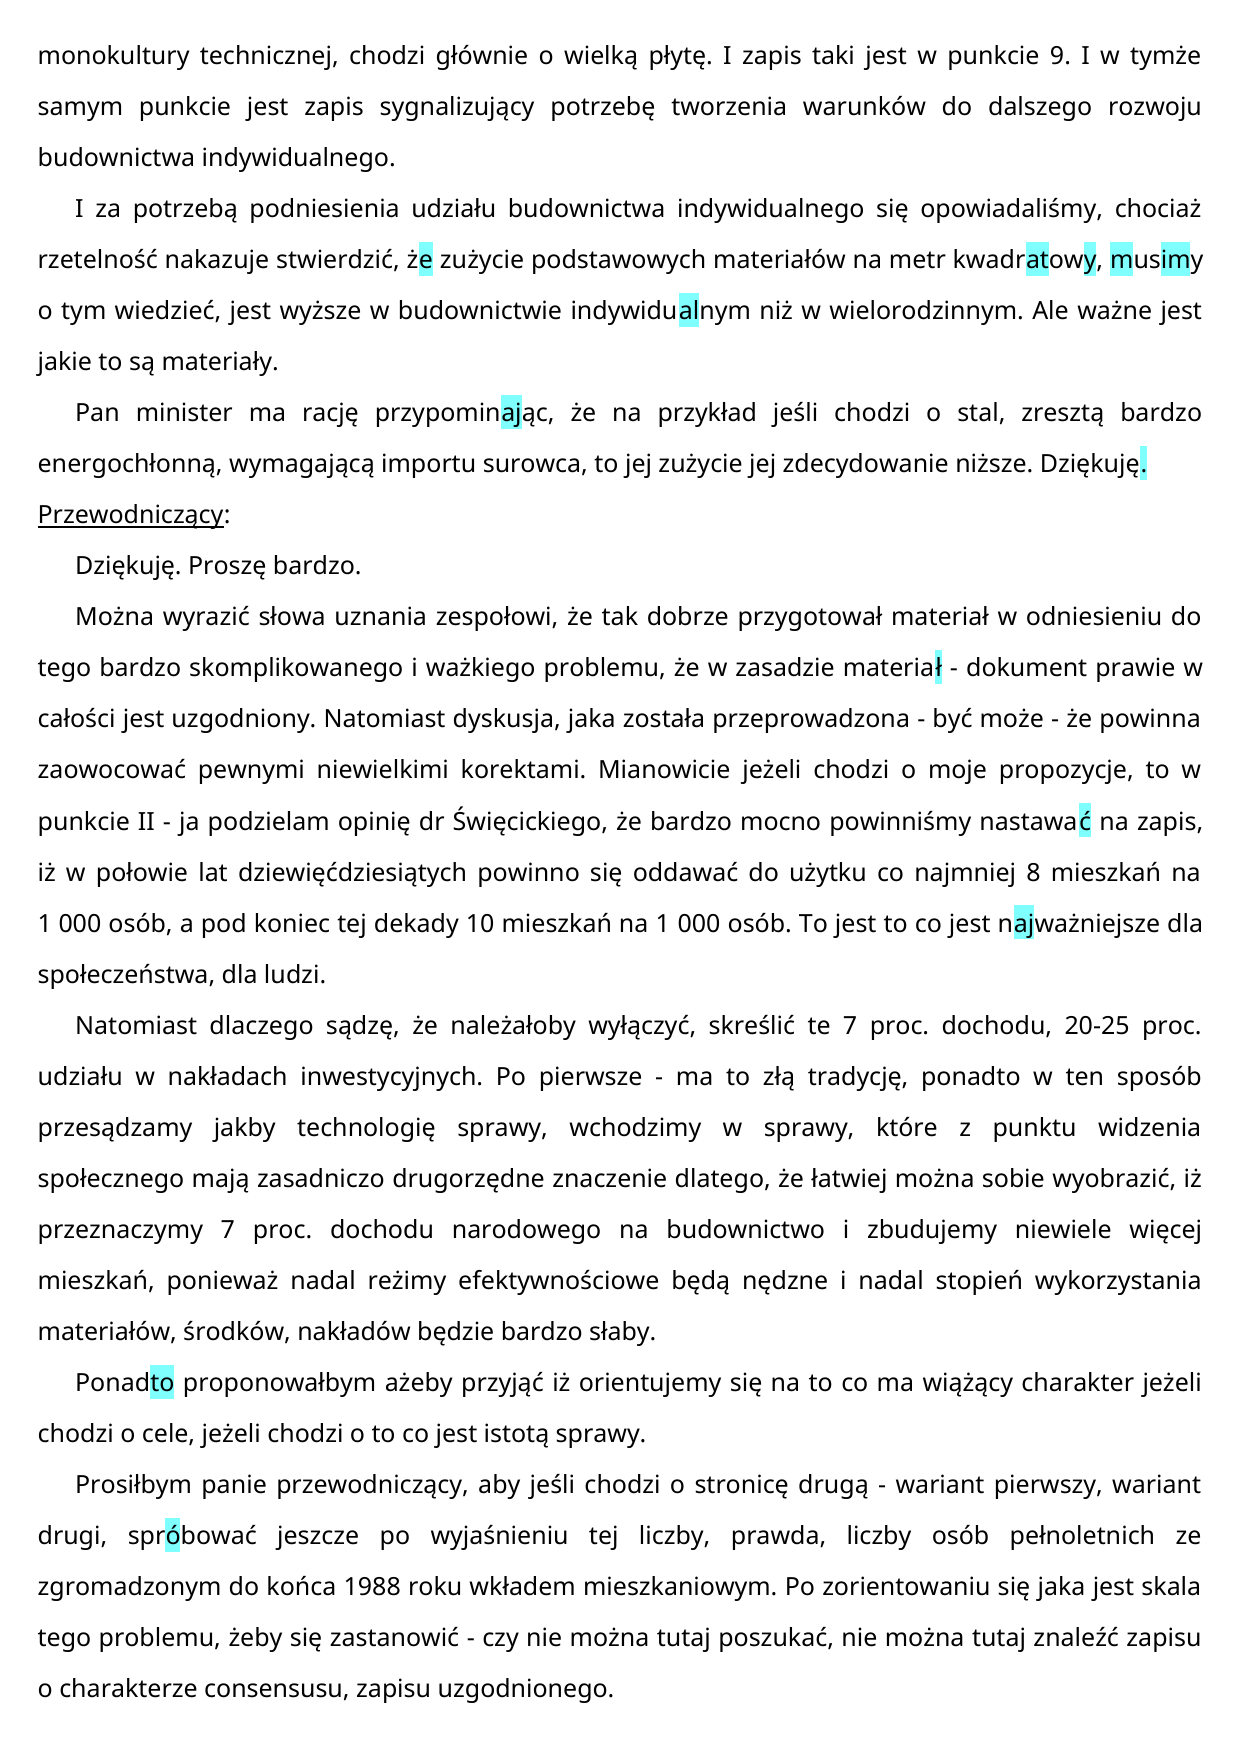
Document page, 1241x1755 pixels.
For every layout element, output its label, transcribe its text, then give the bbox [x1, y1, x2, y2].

text Ponadto proponowałbym ażeby przyjąć iż orientujemy się na to co ma wiążący charakter jeżeli chodzi o cele, jeżeli chodzi o to co jest istotą sprawy. [37, 1364, 1203, 1450]
text Natomiast dlaczego sądzę, że należałoby wyłączyć, skreślić te 7 proc. dochodu, 20-25 proc. udziału w nakładach inwestycyjnych. Po pierwsze - ma to złą tradycję, ponadto w ten sposób przesądzamy jakby technologię sprawy, wchodzimy w sprawy, które z punktu widzenia społecznego mają zasadniczo drugorzędne znaczenie dlatego, że łatwiej można sobie wyobrazić, iż przeznaczymy 7 proc. dochodu narodowego na budownictwo i zbudujemy niewiele więcej mieszkań, ponieważ nadal reżimy efektywnościowe będą nędzne i nadal stopień wykorzystania materiałów, środków, nakładów będzie bardzo słaby. [37, 1007, 1203, 1348]
text Można wyrazić słowa uznania zespołowi, że tak dobrze przygotował materiał w odniesieniu do tego bardzo skomplikowanego i ważkiego problemu, że w zasadzie materiał - dokument prawie w całości jest uzgodniony. Natomiast dyskusja, jaka została przeprowadzona - być może - że powinna zaowocować pewnymi niewielkimi korektami. Mianowicie jeżeli chodzi o moje propozycje, to w punkcie II - ja podzielam opinię dr Święcickiego, że bardzo mocno powinniśmy nastawać na zapis, iż w połowie lat dziewięćdziesiątych powinno się oddawać do użytku co najmniej 8 mieszkań na 1 000 osób, a pod koniec tej dekady 10 mieszkań na 1 000 osób. To jest to co jest najważniejsze dla społeczeństwa, dla ludzi. [37, 599, 1203, 990]
text Pan minister ma rację przypominając, że na przykład jeśli chodzi o stal, zresztą bardzo energochłonną, wymagającą importu surowca, to jej zużycie jej zdecydowanie niższe. Dziękuję. [37, 395, 1203, 480]
text Przewodniczący: [37, 497, 1203, 531]
text Prosiłbym panie przewodniczący, aby jeśli chodzi o stronicę drugą - wariant pierwszy, wariant drugi, spróbować jeszcze po wyjaśnieniu tej liczby, prawda, liczby osób pełnoletnich ze zgromadzonym do końca 1988 roku wkładem mieszkaniowym. Po zorientowaniu się jaka jest skala tego problemu, żeby się zastanowić - czy nie można tutaj poszukać, nie można tutaj znaleźć zapisu o charakterze consensusu, zapisu uzgodnionego. [37, 1467, 1203, 1705]
text monokultury technicznej, chodzi głównie o wielką płytę. I zapis taki jest w punkcie 9. I w tymże samym punkcie jest zapis sygnalizujący potrzebę tworzenia warunków do dalszego rozwoju budownictwa indywidualnego. [37, 37, 1203, 174]
text I za potrzebą podniesienia udziału budownictwa indywidualnego się opowiadaliśmy, chociaż rzetelność nakazuje stwierdzić, że zużycie podstawowych materiałów na metr kwadratowy, musimy o tym wiedzieć, jest wyższe w budownictwie indywidualnym niż w wielorodzinnym. Ale ważne jest jakie to są materiały. [37, 191, 1203, 378]
text Dziękuję. Proszę bardzo. [37, 548, 1203, 582]
